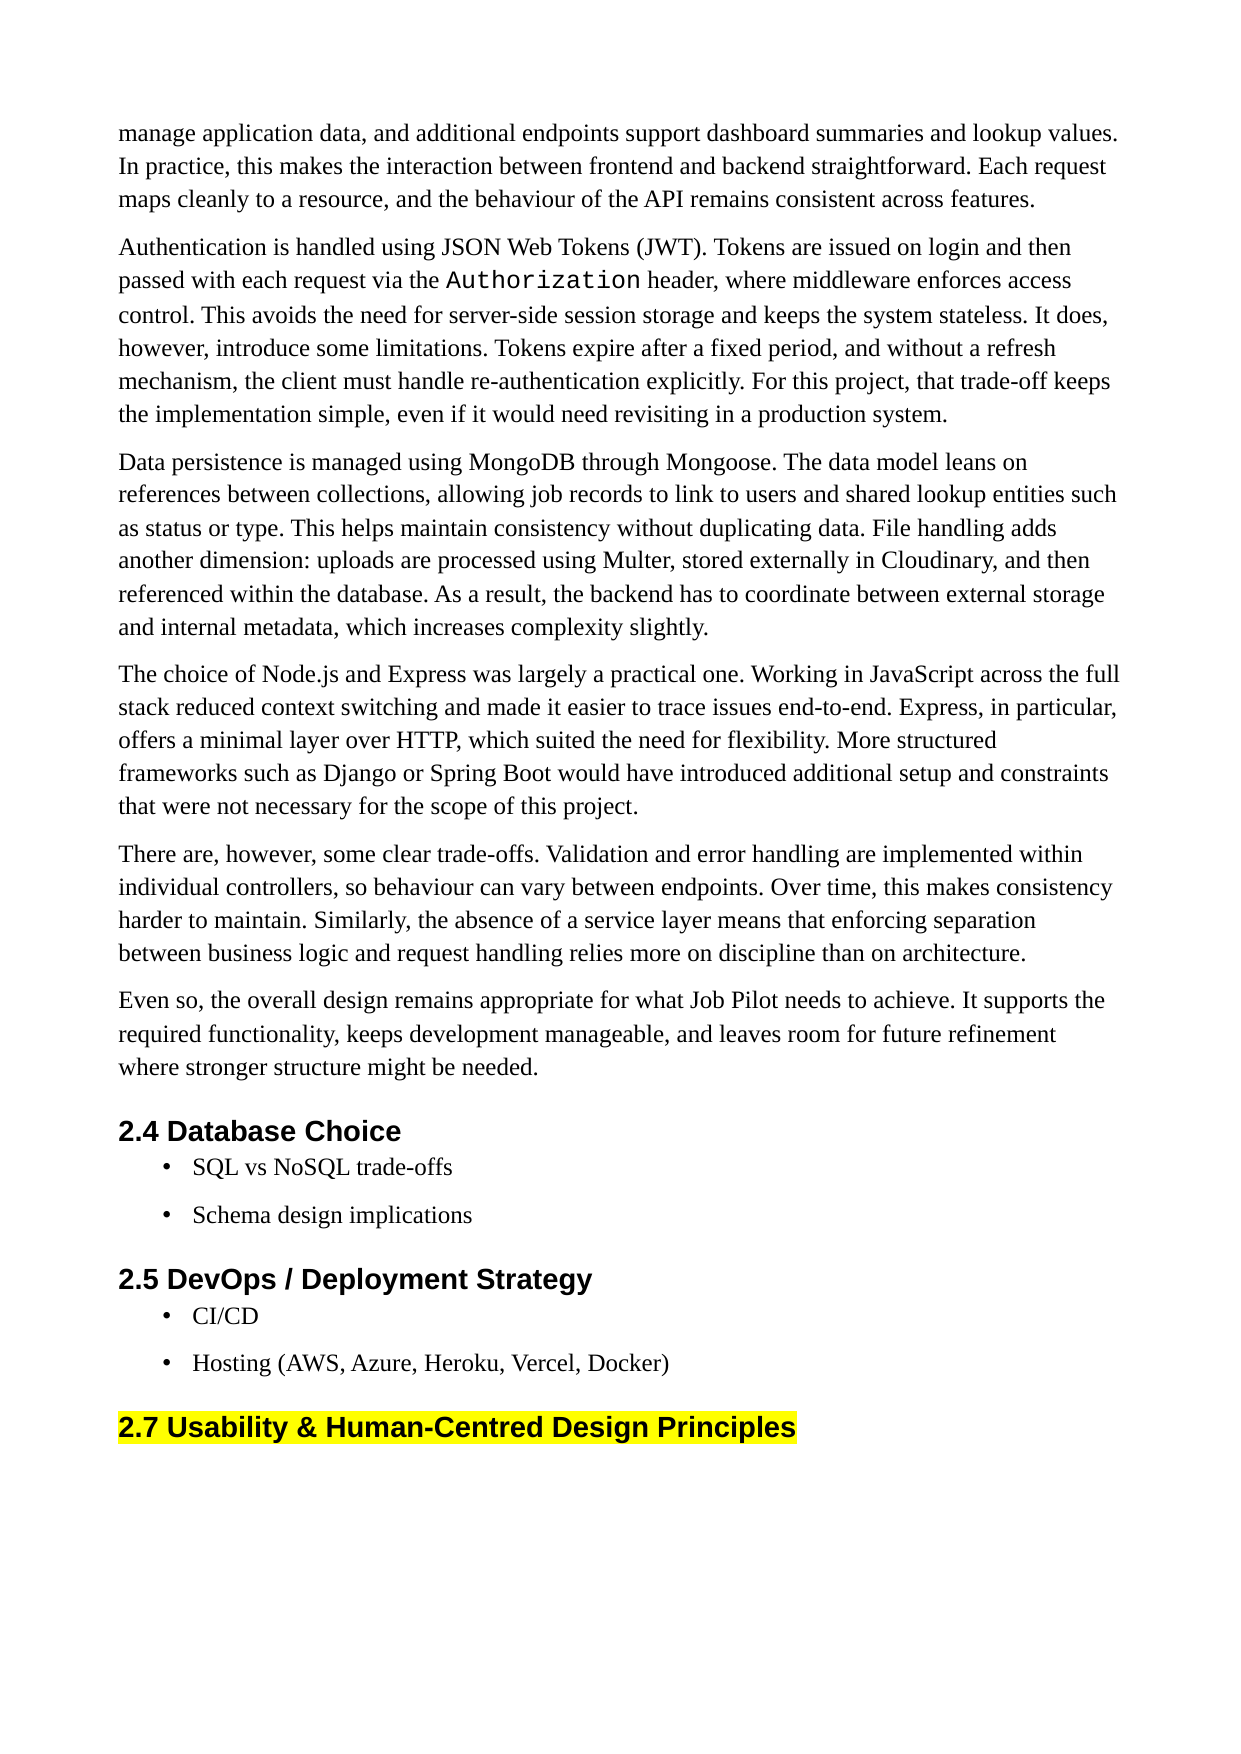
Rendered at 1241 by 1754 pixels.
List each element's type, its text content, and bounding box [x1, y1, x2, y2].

subtitle 2.5 DevOps / Deployment Strategy [118, 1262, 1122, 1296]
text There are, however, some clear trade-offs. Validation and error handling are implemented within individual controllers, so behaviour can vary between endpoints. Over time, this makes consistency harder to maintain. Similarly, the absence of a service layer means that enforcing separation between business logic and request handling relies more on discipline than on architecture. [118, 839, 1122, 967]
list Schema design implications [162, 1200, 1122, 1229]
list Hosting (AWS, Azure, Heroku, Vercel, Docker) [162, 1348, 1122, 1377]
list CI/CD [162, 1301, 1122, 1329]
text The choice of Node.js and Express was largely a practical one. Working in JavaScript across the full stack reduced context switching and made it easier to trace issues end-to-end. Express, in particular, offers a minimal layer over HTTP, which suited the need for flexibility. More structured frameworks such as Django or Spring Boot would have introduced additional setup and constraints that were not necessary for the scope of this project. [118, 659, 1122, 820]
text manage application data, and additional endpoints support dashboard summaries and lookup values. In practice, this makes the interaction between frontend and backend straightforward. Each request maps cleanly to a resource, and the behaviour of the API remains consistent across features. [118, 118, 1122, 213]
text Even so, the overall design remains appropriate for what Job Pilot needs to achieve. It supports the required functionality, keeps development manageable, and leaves room for future refinement where stronger structure might be needed. [118, 986, 1122, 1080]
subtitle 2.4 Database Choice [118, 1114, 1122, 1147]
list SQL vs NoSQL trade-offs [162, 1152, 1122, 1181]
text Authentication is handled using JSON Web Tokens (JWT). Tokens are issued on login and then passed with each request via the Authorization header, where middleware enforces access control. This avoids the need for server-side session storage and keeps the system stateless. It does, however, introduce some limitations. Tokens expire after a fixed period, and without a refresh mechanism, the client must handle re-authentication explicitly. For this project, that trade-off keeps the implementation simple, even if it would need revisiting in a production system. [118, 232, 1122, 428]
subtitle 2.7 Usability & Human-Centred Design Principles [118, 1411, 1122, 1444]
text Data persistence is managed using MongoDB through Mongoose. The data model leans on references between collections, allowing job records to link to users and shared lookup entities such as status or type. This helps maintain consistency without duplicating data. File handling adds another dimension: uploads are processed using Multer, stored externally in Cloudinary, and then referenced within the database. As a result, the backend has to coordinate between external storage and internal metadata, which increases complexity slightly. [118, 447, 1122, 640]
